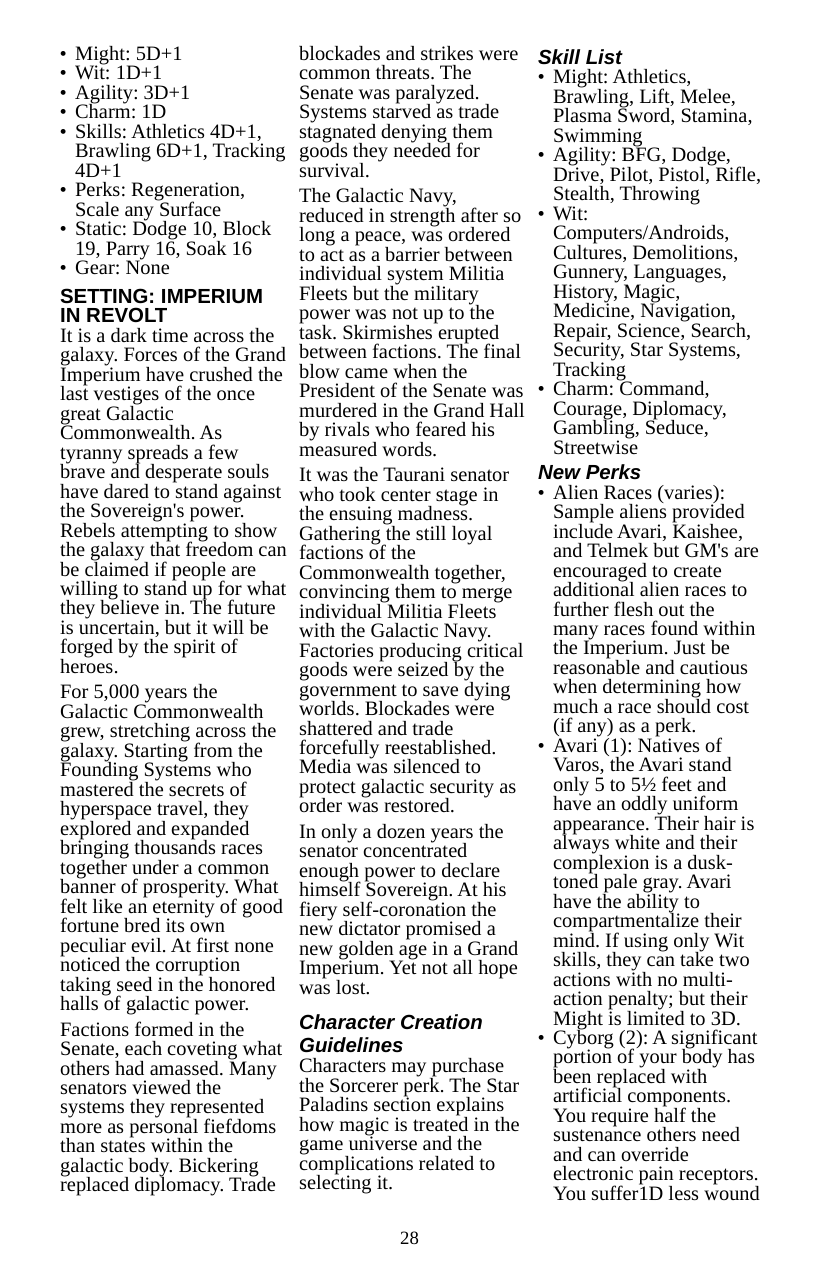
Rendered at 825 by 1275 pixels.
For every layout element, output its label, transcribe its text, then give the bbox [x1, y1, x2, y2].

list Cyborg (2): A significant portion of your body has been replaced with artificial components. You require half the sustenance others need and can override electronic pain receptors. You suffer1D less wound [538, 1029, 765, 1204]
text For 5,000 years the Galactic Commonwealth grew, stretching across the galaxy. Starting from the Founding Systems who mastered the secrets of hyperspace travel, they explored and expanded bringing thousands races together under a common banner of prosperity. What felt like an eternity of good fortune bred its own peculiar evil. At first none noticed the corruption taking seed in the honored halls of galactic power. [60, 683, 287, 1014]
list Skills: Athletics 4D+1, Brawling 6D+1, Tracking 4D+1 [60, 123, 287, 181]
subtitle Character Creation Guidelines [299, 1010, 526, 1057]
list Charm: Command, Courage, Diplomacy, Gambling, Seduce, Streetwise [538, 380, 765, 458]
text In only a dozen years the senator concentrated enough power to declare himself Sovereign. At his fiery self-coronation the new dictator promised a new golden age in a Grand Imperium. Yet not all hope was lost. [299, 823, 526, 998]
list Might: 5D+1 [60, 45, 287, 64]
list Agility: 3D+1 [60, 84, 287, 103]
list Wit: Computers/Androids, Cultures, Demolitions, Gunnery, Languages, History, Magic, Medicine, Navigation, Repair, Science, Search, Security, Star Systems, Tracking [538, 205, 765, 380]
list Avari (1): Natives of Varos, the Avari stand only 5 to 5½ feet and have an oddly uniform appearance. Their hair is always white and their complexion is a dusk-toned pale gray. Avari have the ability to compartmentalize their mind. If using only Wit skills, they can take two actions with no multi-action penalty; but their Might is limited to 3D. [538, 737, 765, 1029]
subtitle Skill List [538, 45, 765, 68]
list Might: Athletics, Brawling, Lift, Melee, Plasma Sword, Stamina, Swimming [538, 68, 765, 146]
text The Galactic Navy, reduced in strength after so long a peace, was ordered to act as a barrier between individual system Militia Fleets but the military power was not up to the task. Skirmishes erupted between factions. The final blow came when the President of the Senate was murdered in the Grand Hall by rivals who feared his measured words. [299, 187, 526, 460]
list Charm: 1D [60, 103, 287, 123]
list Agility: BFG, Dodge, Drive, Pilot, Pistol, Rifle, Stealth, Throwing [538, 146, 765, 205]
text It was the Taurani senator who took center stage in the ensuing madness. Gathering the still loyal factions of the Commonwealth together, convincing them to merge individual Militia Fleets with the Galactic Navy. Factories producing critical goods were seized by the government to save dying worlds. Blockades were shattered and trade forcefully reestablished. Media was silenced to protect galactic security as order was restored. [299, 466, 526, 817]
list Wit: 1D+1 [60, 64, 287, 84]
list Gear: None [60, 259, 287, 279]
subtitle setting: Imperium in Revolt [60, 288, 287, 327]
text It is a dark time across the galaxy. Forces of the Grand Imperium have crushed the last vestiges of the once great Galactic Commonwealth. As tyranny spreads a few brave and desperate souls have dared to stand against the Sovereign's power. Rebels attempting to show the galaxy that freedom can be claimed if people are willing to stand up for what they believe in. The future is uncertain, but it will be forged by the spirit of heroes. [60, 327, 287, 677]
subtitle New Perks [538, 464, 765, 483]
list Static: Dodge 10, Block 19, Parry 16, Soak 16 [60, 220, 287, 259]
text blockades and strikes were common threats. The Senate was paralyzed. Systems starved as trade stagnated denying them goods they needed for survival. [299, 45, 526, 181]
list Alien Races (varies): Sample aliens provided include Avari, Kaishee, and Telmek but GM's are encouraged to create additional alien races to further flesh out the many races found within the Imperium. Just be reasonable and cautious when determining how much a race should cost (if any) as a perk. [538, 483, 765, 737]
text Characters may purchase the Sorcerer perk. The Star Paladins section explains how magic is treated in the game universe and the complications related to selecting it. [299, 1057, 526, 1193]
list Perks: Regeneration, Scale any Surface [60, 181, 287, 220]
text Factions formed in the Senate, each coveting what others had amassed. Many senators viewed the systems they represented more as personal fiefdoms than states within the galactic body. Bickering replaced diplomacy. Trade [60, 1021, 287, 1196]
